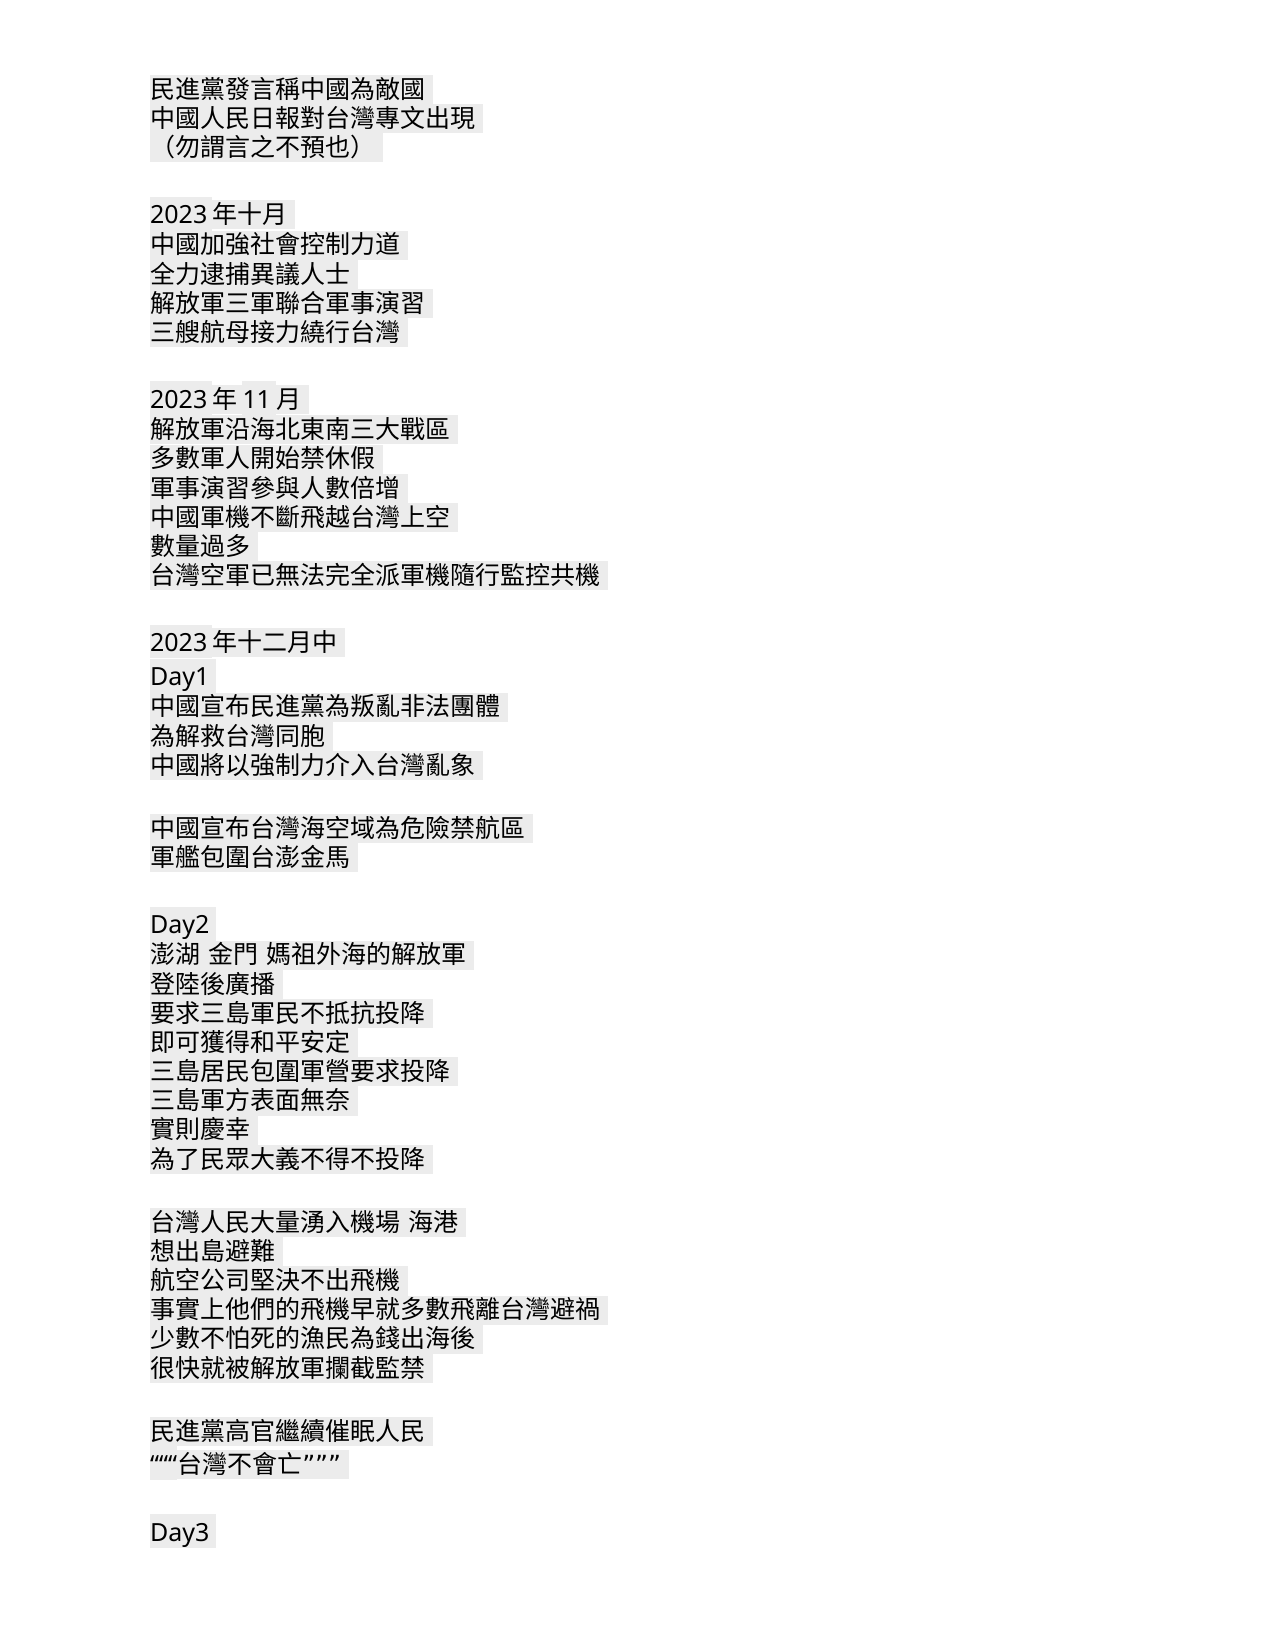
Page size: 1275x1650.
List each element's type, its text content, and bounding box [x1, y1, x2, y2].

text 民進黨發言稱中國為敵國 中國人民日報對台灣專文出現 （勿謂言之不預也） 2023年十月 中國加強社會控制力道 全力逮捕異議人士 解放軍三軍聯合軍事演習 三艘航母接力繞行台灣 2023年11月 解放軍沿海北東南三大戰區 多數軍人開始禁休假 軍事演習參與人數倍增 中國軍機不斷飛越台灣上空 數量過多 台灣空軍已無法完全派軍機隨行監控共機 2023年十二月中 Day1 中國宣布民進黨為叛亂非法團體 為解救台灣同胞 中國將以強制力介入台灣亂象 中國宣布台灣海空域為危險禁航區 軍艦包圍台澎金馬 Day2 澎湖 金門 媽祖外海的解放軍 登陸後廣播 要求三島軍民不抵抗投降 即可獲得和平安定 三島居民包圍軍營要求投降 三島軍方表面無奈 實則慶幸 為了民眾大義不得不投降 台灣人民大量湧入機場 海港 想出島避難 航空公司堅決不出飛機 事實上他們的飛機早就多數飛離台灣避禍 少數不怕死的漁民為錢出海後 很快就被解放軍攔截監禁 民進黨高官繼續催眠人民 “““台灣不會亡””” Day3 [150, 75, 1125, 1548]
